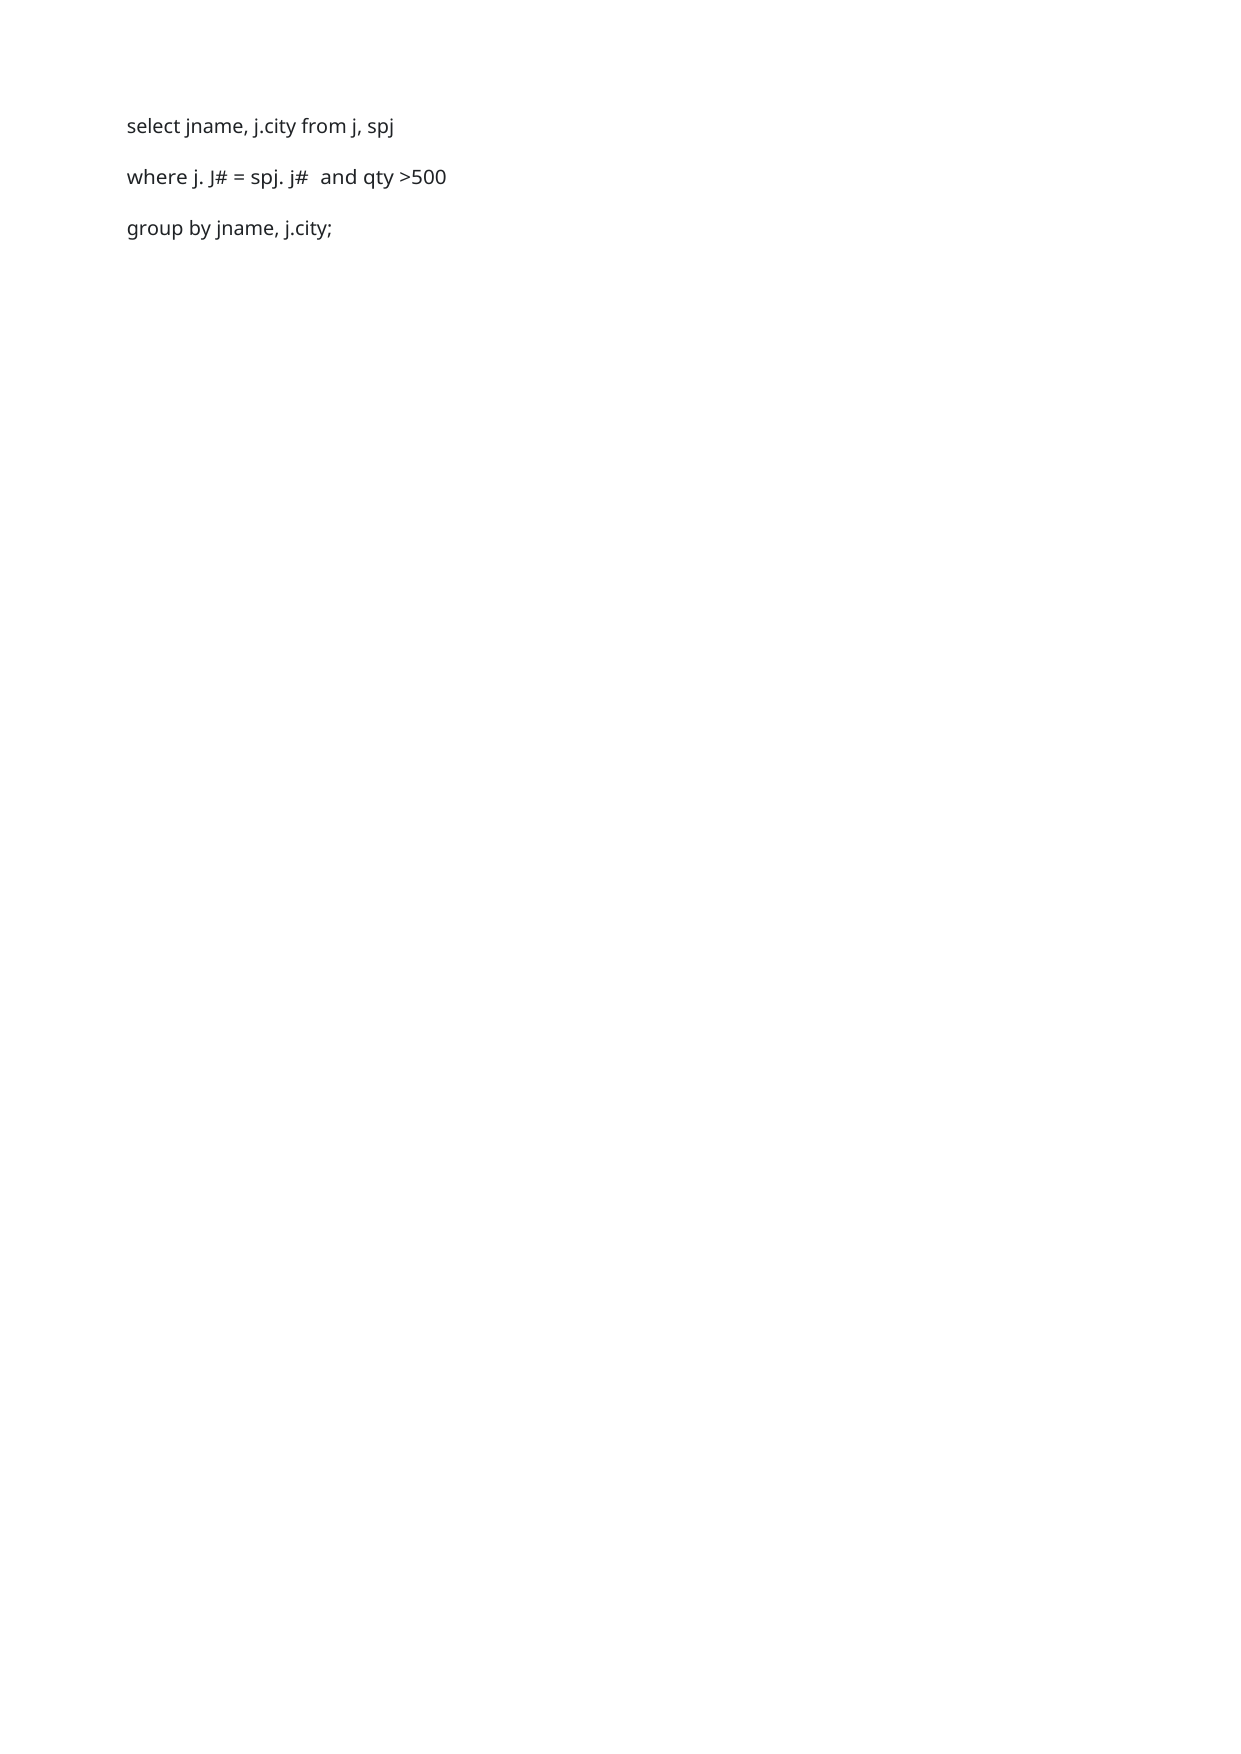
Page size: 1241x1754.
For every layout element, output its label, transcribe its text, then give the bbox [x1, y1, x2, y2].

text select jname, j.city from j, spj where j. J# = spj. j# and qty >500 group by jname, j.city; [127, 112, 459, 241]
